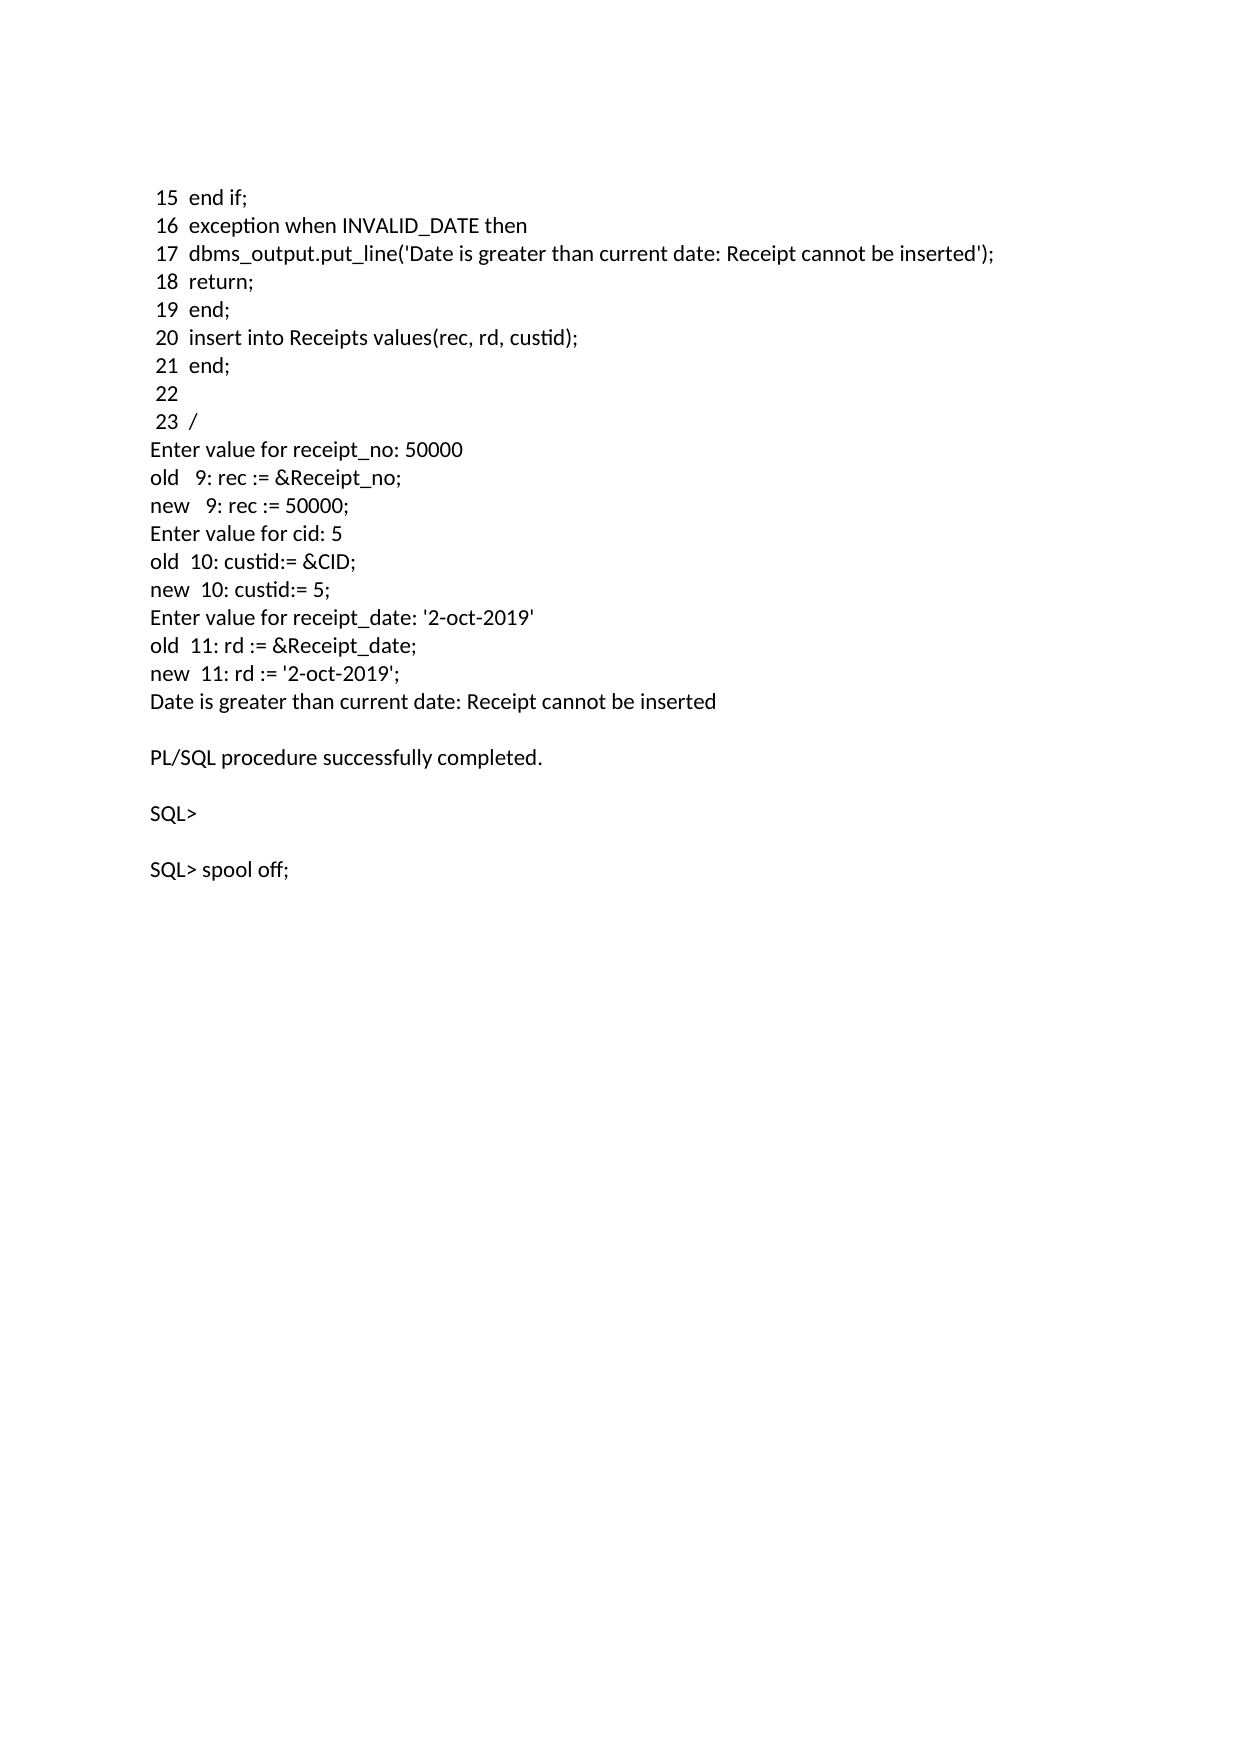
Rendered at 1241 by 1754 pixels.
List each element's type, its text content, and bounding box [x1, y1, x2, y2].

text Date is greater than current date: Receipt cannot be inserted [150, 687, 1090, 715]
text Enter value for receipt_date: '2-oct-2019' [150, 603, 1090, 631]
text old 10: custid:= &CID; [150, 547, 1090, 575]
text old 9: rec := &Receipt_no; [150, 463, 1090, 491]
text 15 end if; [150, 183, 1090, 211]
text SQL> spool off; [150, 855, 1090, 883]
text PL/SQL procedure successfully completed. [150, 743, 1090, 771]
text Enter value for cid: 5 [150, 519, 1090, 547]
text 19 end; [150, 295, 1090, 323]
text 21 end; [150, 351, 1090, 379]
text 18 return; [150, 267, 1090, 295]
text new 9: rec := 50000; [150, 491, 1090, 519]
text new 10: custid:= 5; [150, 575, 1090, 603]
text 23 / [150, 407, 1090, 435]
text 22 [150, 379, 1090, 407]
text old 11: rd := &Receipt_date; [150, 631, 1090, 659]
text 20 insert into Receipts values(rec, rd, custid); [150, 323, 1090, 351]
text 17 dbms_output.put_line('Date is greater than current date: Receipt cannot be inserted'); [150, 239, 1090, 267]
text 16 exception when INVALID_DATE then [150, 211, 1090, 239]
text new 11: rd := '2-oct-2019'; [150, 659, 1090, 687]
text SQL> [150, 799, 1090, 827]
text Enter value for receipt_no: 50000 [150, 435, 1090, 463]
